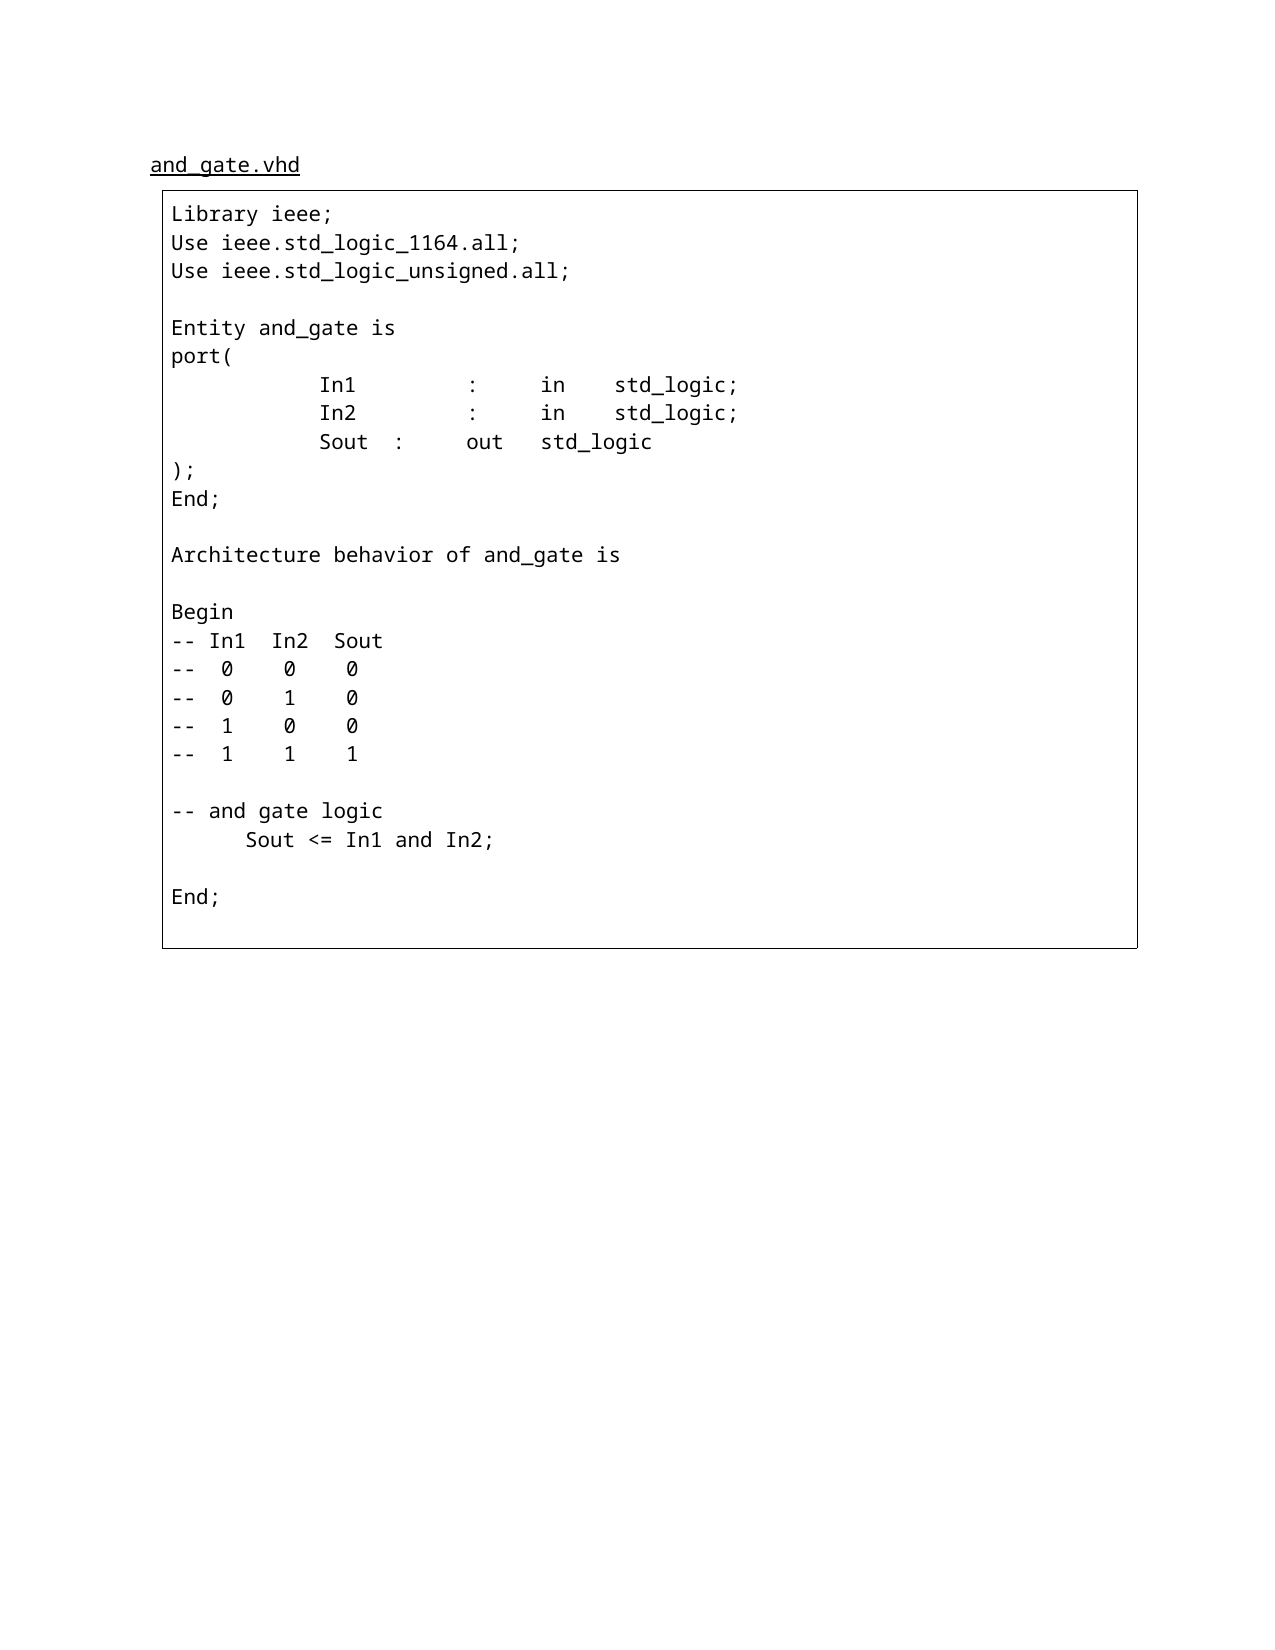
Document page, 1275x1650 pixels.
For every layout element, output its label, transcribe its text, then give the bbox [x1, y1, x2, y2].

text and_gate.vhd [150, 150, 1125, 178]
text Library ieee; Use ieee.std_logic_1164.all; Use ieee.std_logic_unsigned.all; Entity and_gate is port( In1 : in std_logic; In2 : in std_logic; Sout : out std_logic ); End; Architecture behavior of and_gate is Begin -- In1 In2 Sout -- 0 0 0 -- 0 1 0 -- 1 0 0 -- 1 1 1 -- and gate logic Sout <= In1 and In2; End; [171, 199, 1128, 939]
